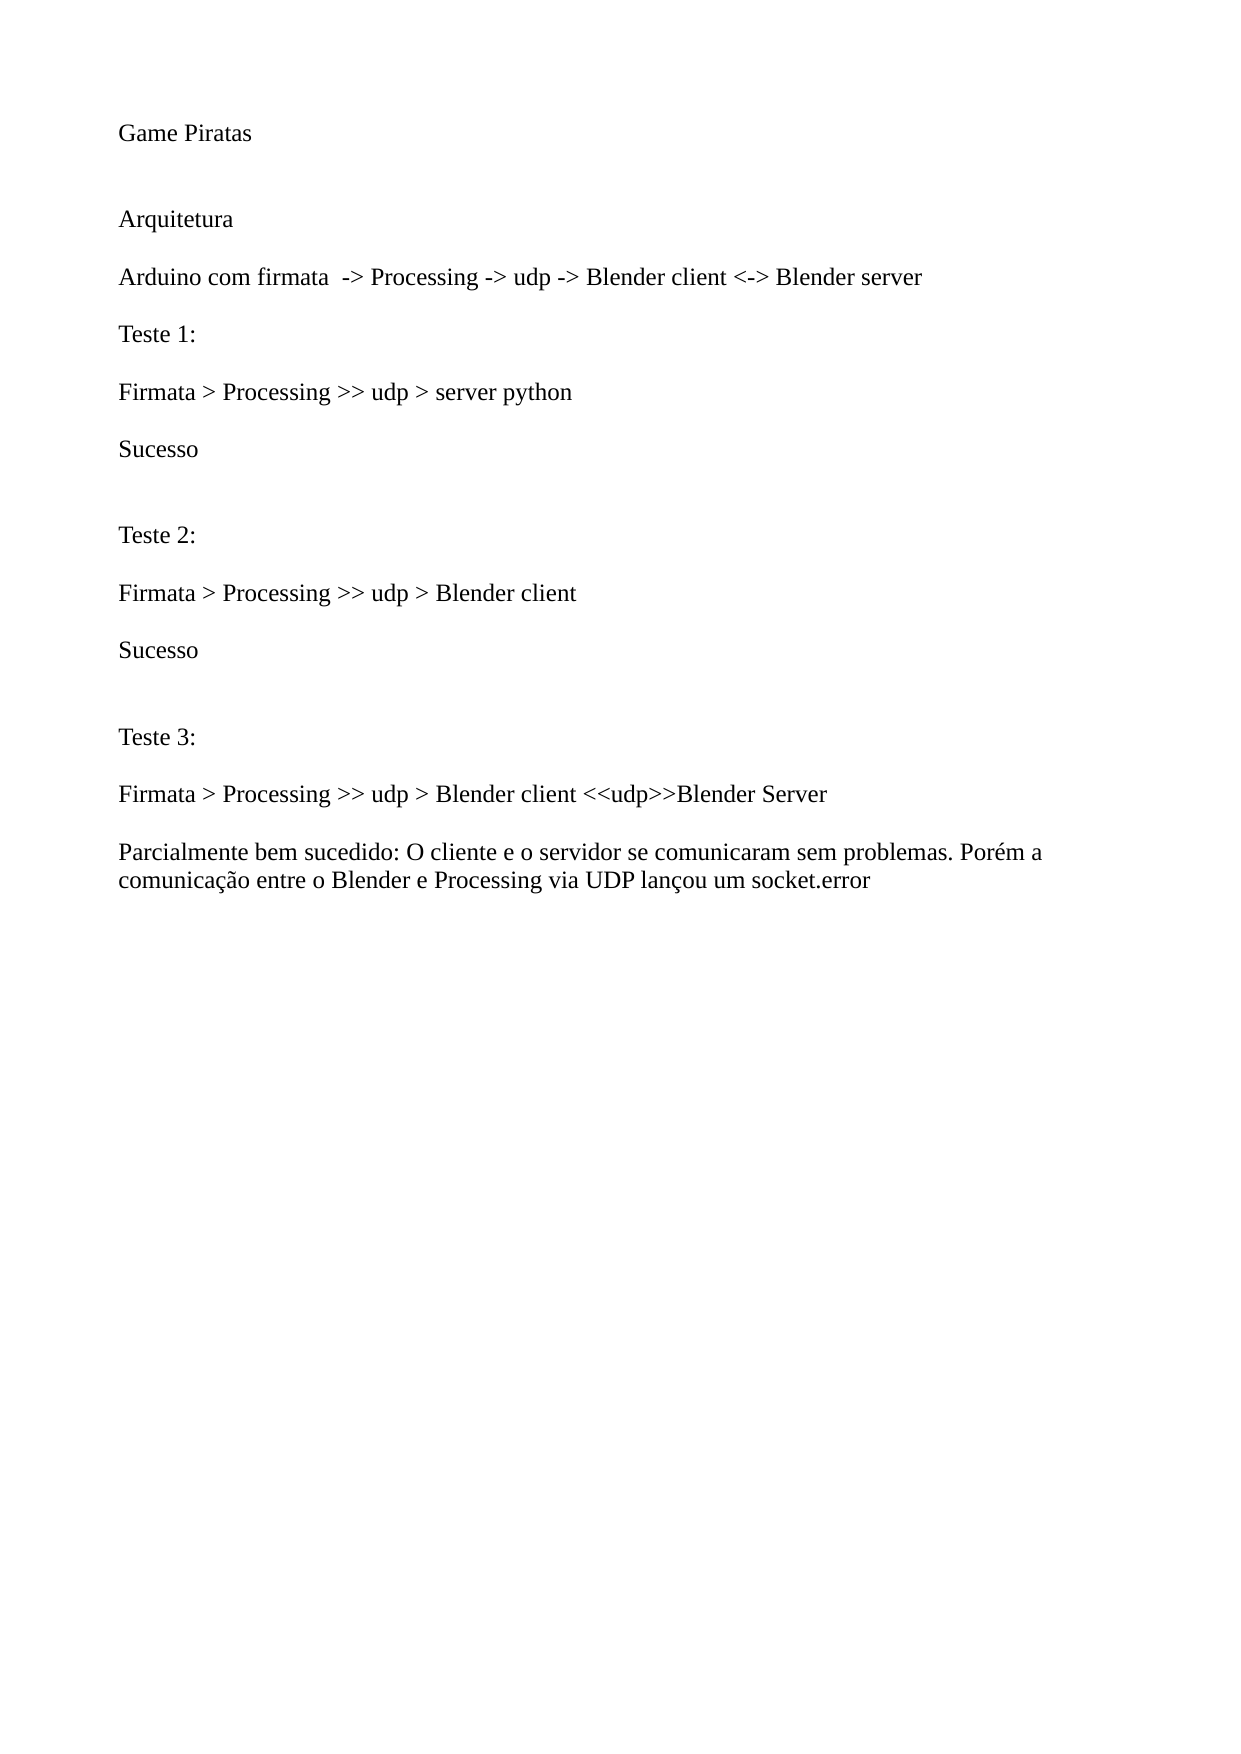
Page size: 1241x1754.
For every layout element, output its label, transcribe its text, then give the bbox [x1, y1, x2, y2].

text Sucesso [118, 636, 1122, 664]
text Teste 3: [118, 722, 1122, 751]
text Sucesso [118, 434, 1122, 463]
text Game Piratas [118, 118, 1122, 147]
text Firmata > Processing >> udp > Blender client <<udp>>Blender Server [118, 779, 1122, 808]
text Firmata > Processing >> udp > server python [118, 377, 1122, 406]
text Parcialmente bem sucedido: O cliente e o servidor se comunicaram sem problemas. Porém a comunicação entre o Blender e Processing via UDP lançou um socket.error [118, 837, 1122, 894]
text Arduino com firmata -> Processing -> udp -> Blender client <-> Blender server [118, 262, 1122, 291]
text Firmata > Processing >> udp > Blender client [118, 578, 1122, 607]
text Teste 1: [118, 319, 1122, 348]
text Teste 2: [118, 521, 1122, 549]
text Arquitetura [118, 204, 1122, 233]
